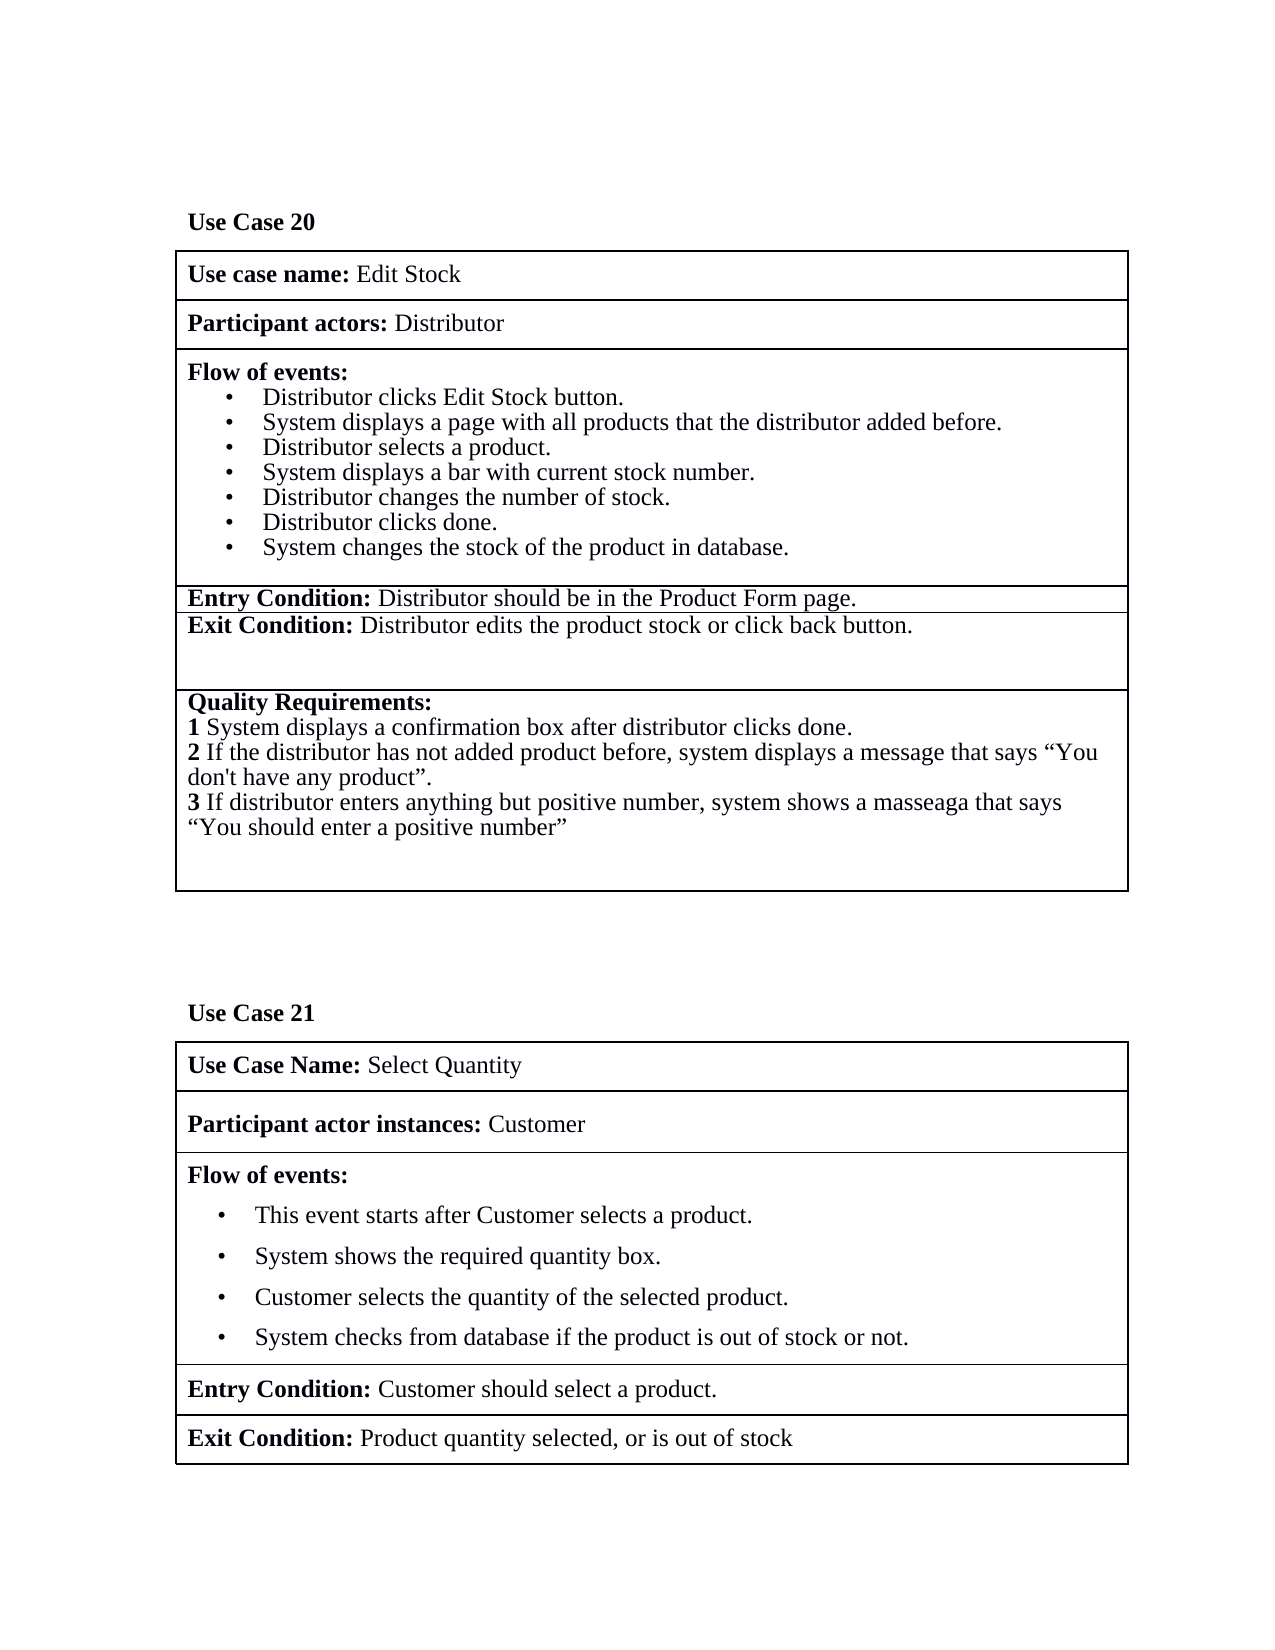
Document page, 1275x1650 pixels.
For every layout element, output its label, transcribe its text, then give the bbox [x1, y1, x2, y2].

table_cell Exit Condition: Distributor edits the product stock or click back button. [177, 613, 1127, 689]
text Use Case 21 [187, 991, 1087, 1029]
table_header Use case name: Edit Stock [177, 252, 1127, 299]
table_cell Entry Condition: Distributor should be in the Product Form page. [177, 587, 1127, 611]
table_cell Quality Requirements: 1 System displays a confirmation box after distributor clicks done. 2 If the distributor has not added product before, system displays a message that says “You don't have any product”. 3 If distributor enters anything but positive number, system shows a masseaga that says “You should enter a positive number” [177, 691, 1127, 890]
table_cell Entry Condition: Customer should select a product. [177, 1365, 1127, 1414]
table_cell Flow of events: This event starts after Customer selects a product. System shows the required quantity box. Customer selects the quantity of the selected product. System checks from database if the product is out of stock or not. [177, 1153, 1127, 1363]
table_cell Participant actors: Distributor [177, 301, 1127, 348]
table_cell Flow of events: Distributor clicks Edit Stock button. System displays a page with all products that the distributor added before. Distributor selects a product. System displays a bar with current stock number. Distributor changes the number of stock. Distributor clicks done. System changes the stock of the product in database. [177, 350, 1127, 585]
table_cell Exit Condition: Product quantity selected, or is out of stock [177, 1416, 1127, 1463]
text Use Case 20 [187, 200, 1087, 237]
table_cell Participant actor instances: Customer [177, 1092, 1127, 1152]
table_header Use Case Name: Select Quantity [177, 1043, 1127, 1090]
